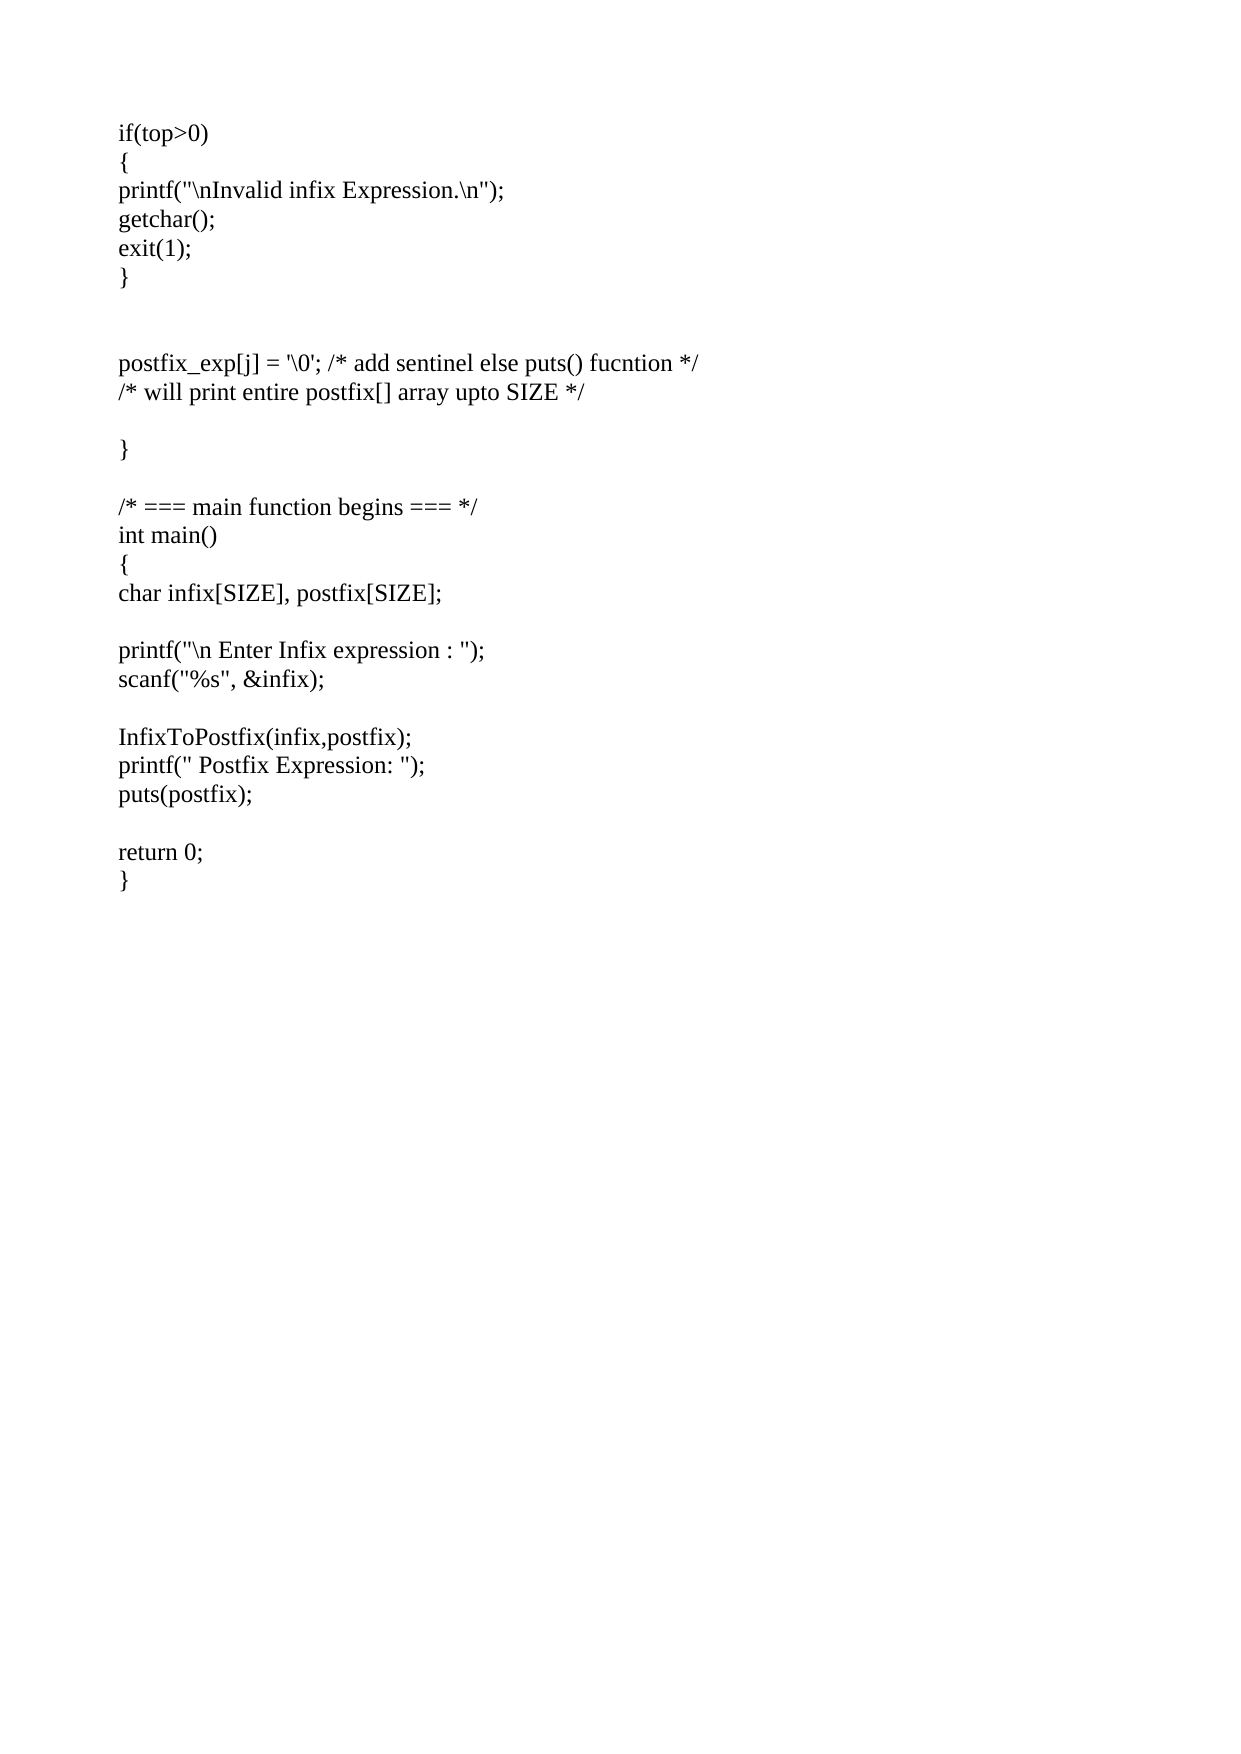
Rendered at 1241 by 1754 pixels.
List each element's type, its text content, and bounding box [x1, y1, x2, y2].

text if(top>0) { printf("\nInvalid infix Expression.\n"); getchar(); exit(1); } postfix_exp[j] = '\0'; /* add sentinel else puts() fucntion */ /* will print entire postfix[] array upto SIZE */ } /* === main function begins === */ int main() { char infix[SIZE], postfix[SIZE]; printf("\n Enter Infix expression : "); scanf("%s", &infix); InfixToPostfix(infix,postfix); printf(" Postfix Expression: "); puts(postfix); return 0; } [118, 118, 1122, 894]
